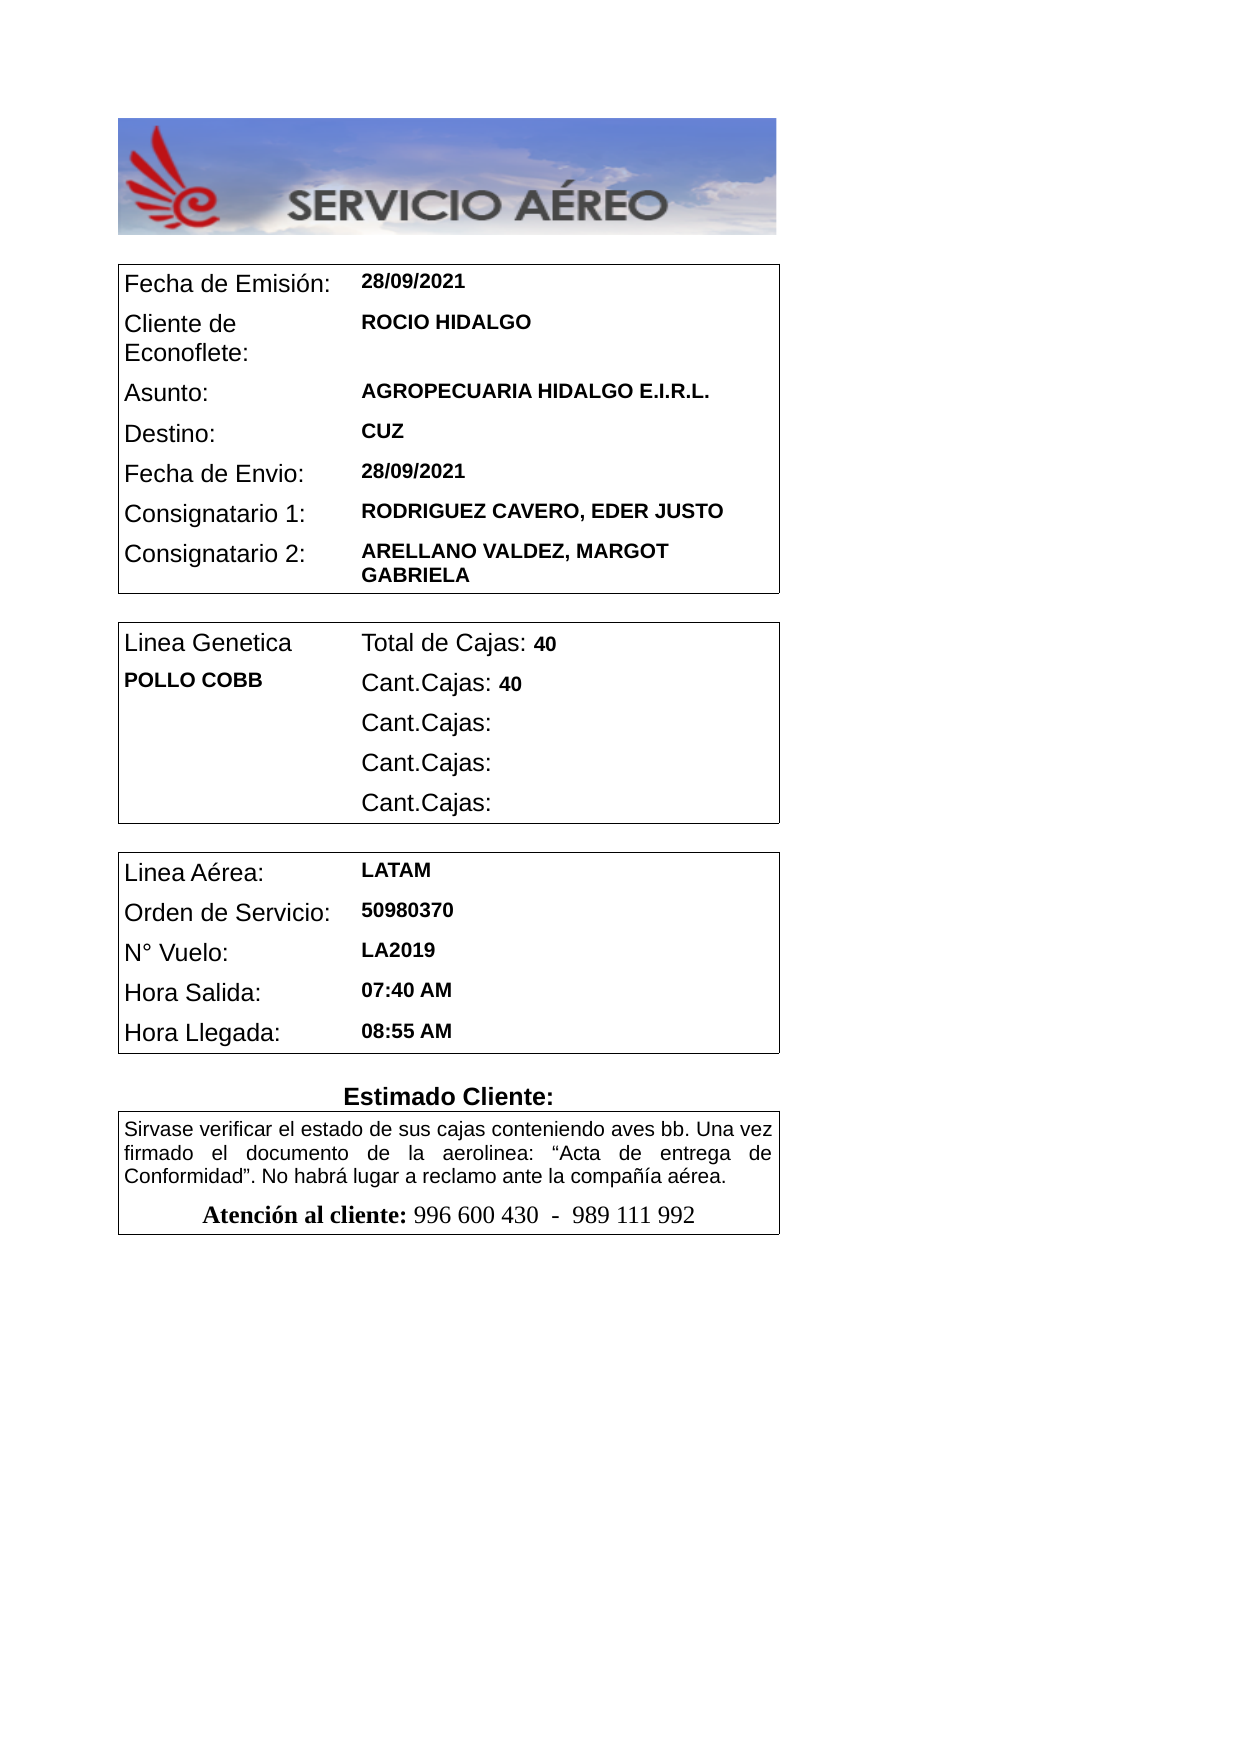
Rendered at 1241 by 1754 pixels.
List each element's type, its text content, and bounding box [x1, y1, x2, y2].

table_cell Consignatario 1: [119, 493, 356, 533]
table_cell Cant.Cajas: [356, 783, 779, 823]
table_cell Asunto: [119, 373, 356, 413]
table_cell Fecha de Envio: [119, 453, 356, 493]
table_header 28/09/2021 [356, 265, 779, 304]
table_cell Linea Aérea: [119, 853, 356, 892]
table_cell [118, 824, 356, 852]
table_cell RODRIGUEZ CAVERO, EDER JUSTO [356, 493, 779, 533]
table_cell Cant.Cajas: [356, 743, 779, 783]
table_cell 07:40 AM [356, 973, 779, 1013]
table_cell POLLO COBB [119, 662, 356, 702]
table_cell 28/09/2021 [356, 453, 779, 493]
table_cell LA2019 [356, 932, 779, 972]
table_cell [118, 594, 356, 622]
table_cell [356, 824, 779, 852]
table_cell Hora Salida: [119, 973, 356, 1013]
table_cell Cant.Cajas: [356, 702, 779, 742]
table_cell N° Vuelo: [119, 932, 356, 972]
table_cell [119, 743, 356, 783]
table_cell Atención al cliente: 996 600 430 - 989 111 992 [119, 1194, 779, 1234]
table_cell 08:55 AM [356, 1013, 779, 1053]
picture [118, 118, 777, 235]
table_cell Cant.Cajas: 40 [356, 662, 779, 702]
table_cell Orden de Servicio: [119, 892, 356, 932]
table_cell LATAM [356, 853, 779, 892]
table_cell Destino: [119, 413, 356, 453]
table_cell Estimado Cliente: [118, 1054, 779, 1111]
table_cell ARELLANO VALDEZ, MARGOT GABRIELA [356, 534, 779, 593]
table_cell AGROPECUARIA HIDALGO E.I.R.L. [356, 373, 779, 413]
table_cell Hora Llegada: [119, 1013, 356, 1053]
table_cell Sirvase verificar el estado de sus cajas conteniendo aves bb. Una vez firmado el documento de la aerolinea: “Acta de entrega de Conformidad”. No habrá lugar a reclamo ante la compañía aérea. [119, 1112, 779, 1194]
table_cell [119, 783, 356, 823]
table_cell Cliente de Econoflete: [119, 304, 356, 373]
table_cell [119, 702, 356, 742]
table_cell CUZ [356, 413, 779, 453]
table_cell Linea Genetica [119, 623, 356, 662]
table_cell Consignatario 2: [119, 534, 356, 593]
table_header Fecha de Emisión: [119, 265, 356, 304]
table_cell ROCIO HIDALGO [356, 304, 779, 373]
table_cell Total de Cajas: 40 [356, 623, 779, 662]
table_cell 50980370 [356, 892, 779, 932]
table_cell [356, 594, 779, 622]
